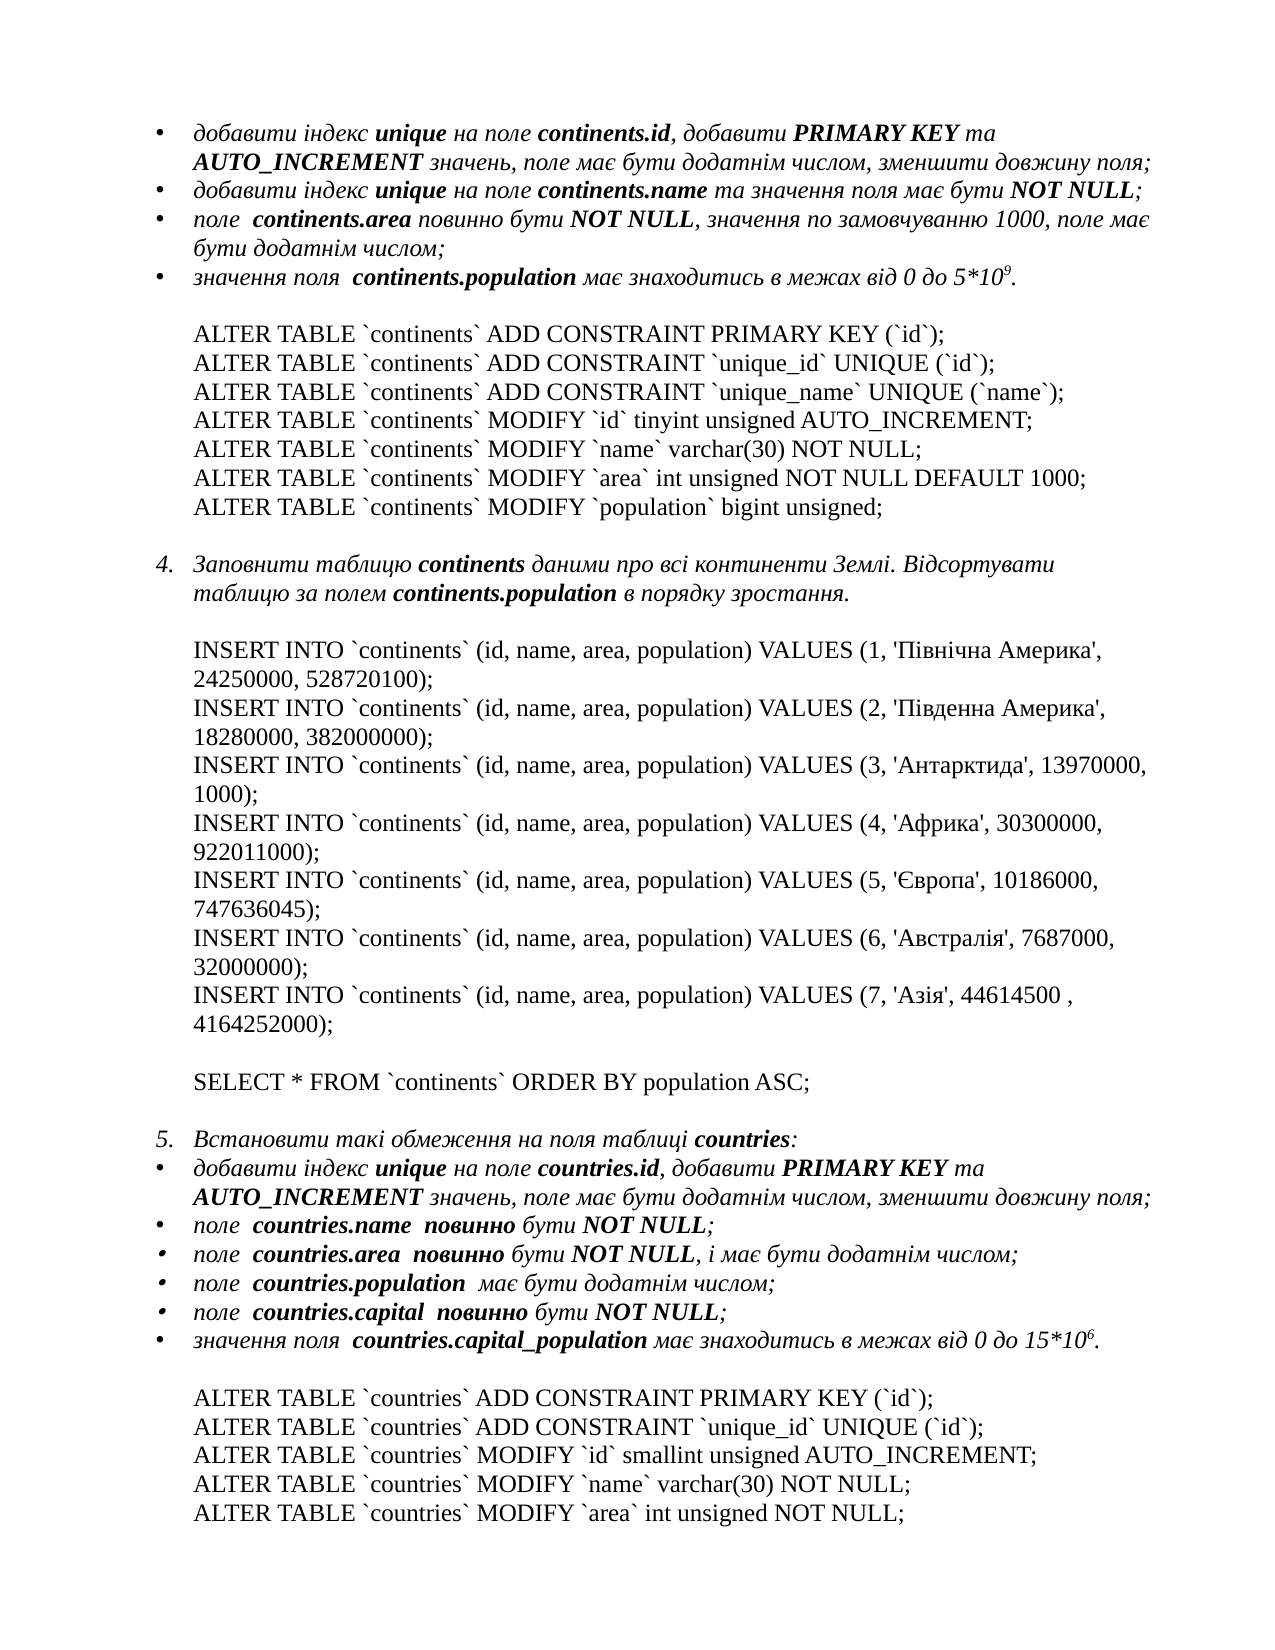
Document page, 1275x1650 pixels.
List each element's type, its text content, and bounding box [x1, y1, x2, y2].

list INSERT INTO `continents` (id, name, area, population) VALUES (4, 'Африка', 30300000, 922011000); [156, 808, 1157, 866]
list ALTER TABLE `continents` MODIFY `id` tinyint unsigned AUTO_INCREMENT; [156, 406, 1157, 434]
list ALTER TABLE `countries` MODIFY `id` smallint unsigned AUTO_INCREMENT; [156, 1441, 1157, 1469]
list поле countries.area повинно бути NOT NULL, і має бути додатнім числом; [156, 1239, 1157, 1268]
list ALTER TABLE `continents` MODIFY `population` bigint unsigned; [156, 492, 1157, 521]
list ALTER TABLE `countries` ADD CONSTRAINT `unique_id` UNIQUE (`id`); [156, 1412, 1157, 1441]
list INSERT INTO `continents` (id, name, area, population) VALUES (7, 'Азія', 44614500 , 4164252000); [156, 981, 1157, 1038]
list значення поля countries.capital_population має знаходитись в межах від 0 до 15*106. [156, 1326, 1157, 1354]
list ALTER TABLE `countries` MODIFY `name` varchar(30) NOT NULL; [156, 1469, 1157, 1498]
list INSERT INTO `continents` (id, name, area, population) VALUES (3, 'Антарктида', 13970000, 1000); [156, 751, 1157, 808]
list ALTER TABLE `countries` ADD CONSTRAINT PRIMARY KEY (`id`); [156, 1383, 1157, 1412]
list INSERT INTO `continents` (id, name, area, population) VALUES (1, 'Північна Америка', 24250000, 528720100); [156, 636, 1157, 693]
list Встановити такі обмеження на поля таблиці countries: [156, 1124, 1157, 1153]
list INSERT INTO `continents` (id, name, area, population) VALUES (5, 'Європа', 10186000, 747636045); [156, 866, 1157, 923]
list поле countries.name повинно бути NOT NULL; [156, 1211, 1157, 1239]
list добавити індекс unique на поле continents.id, добавити PRIMARY KEY та AUTO_INCREMENT значень, поле має бути додатнім числом, зменшити довжину поля; [156, 118, 1157, 176]
list SELECT * FROM `continents` ORDER BY population ASC; [156, 1067, 1157, 1096]
list ALTER TABLE `countries` MODIFY `area` int unsigned NOT NULL; [156, 1498, 1157, 1527]
list поле countries.population має бути додатнім числом; [156, 1268, 1157, 1297]
list поле countries.capital повинно бути NOT NULL; [156, 1297, 1157, 1326]
list Заповнити таблицю continents даними про всі континенти Землі. Відсортувати таблицю за полем continents.population в порядку зростання. [156, 549, 1157, 607]
list ALTER TABLE `continents` MODIFY `area` int unsigned NOT NULL DEFAULT 1000; [156, 463, 1157, 492]
list INSERT INTO `continents` (id, name, area, population) VALUES (2, 'Південна Америка', 18280000, 382000000); [156, 693, 1157, 751]
list INSERT INTO `continents` (id, name, area, population) VALUES (6, 'Австралія', 7687000, 32000000); [156, 923, 1157, 981]
list ALTER TABLE `continents` ADD CONSTRAINT `unique_name` UNIQUE (`name`); [156, 377, 1157, 406]
list добавити індекс unique на поле continents.name та значення поля має бути NOT NULL; [156, 176, 1157, 204]
list ALTER TABLE `continents` ADD CONSTRAINT PRIMARY KEY (`id`); [156, 319, 1157, 348]
list значення поля continents.population має знаходитись в межах від 0 до 5*109. [156, 262, 1157, 291]
list добавити індекс unique на поле countries.id, добавити PRIMARY KEY та AUTO_INCREMENT значень, поле має бути додатнім числом, зменшити довжину поля; [156, 1153, 1157, 1211]
list ALTER TABLE `continents` MODIFY `name` varchar(30) NOT NULL; [156, 434, 1157, 463]
list поле continents.area повинно бути NOT NULL, значення по замовчуванню 1000, поле має бути додатнім числом; [156, 204, 1157, 262]
list ALTER TABLE `continents` ADD CONSTRAINT `unique_id` UNIQUE (`id`); [156, 348, 1157, 377]
